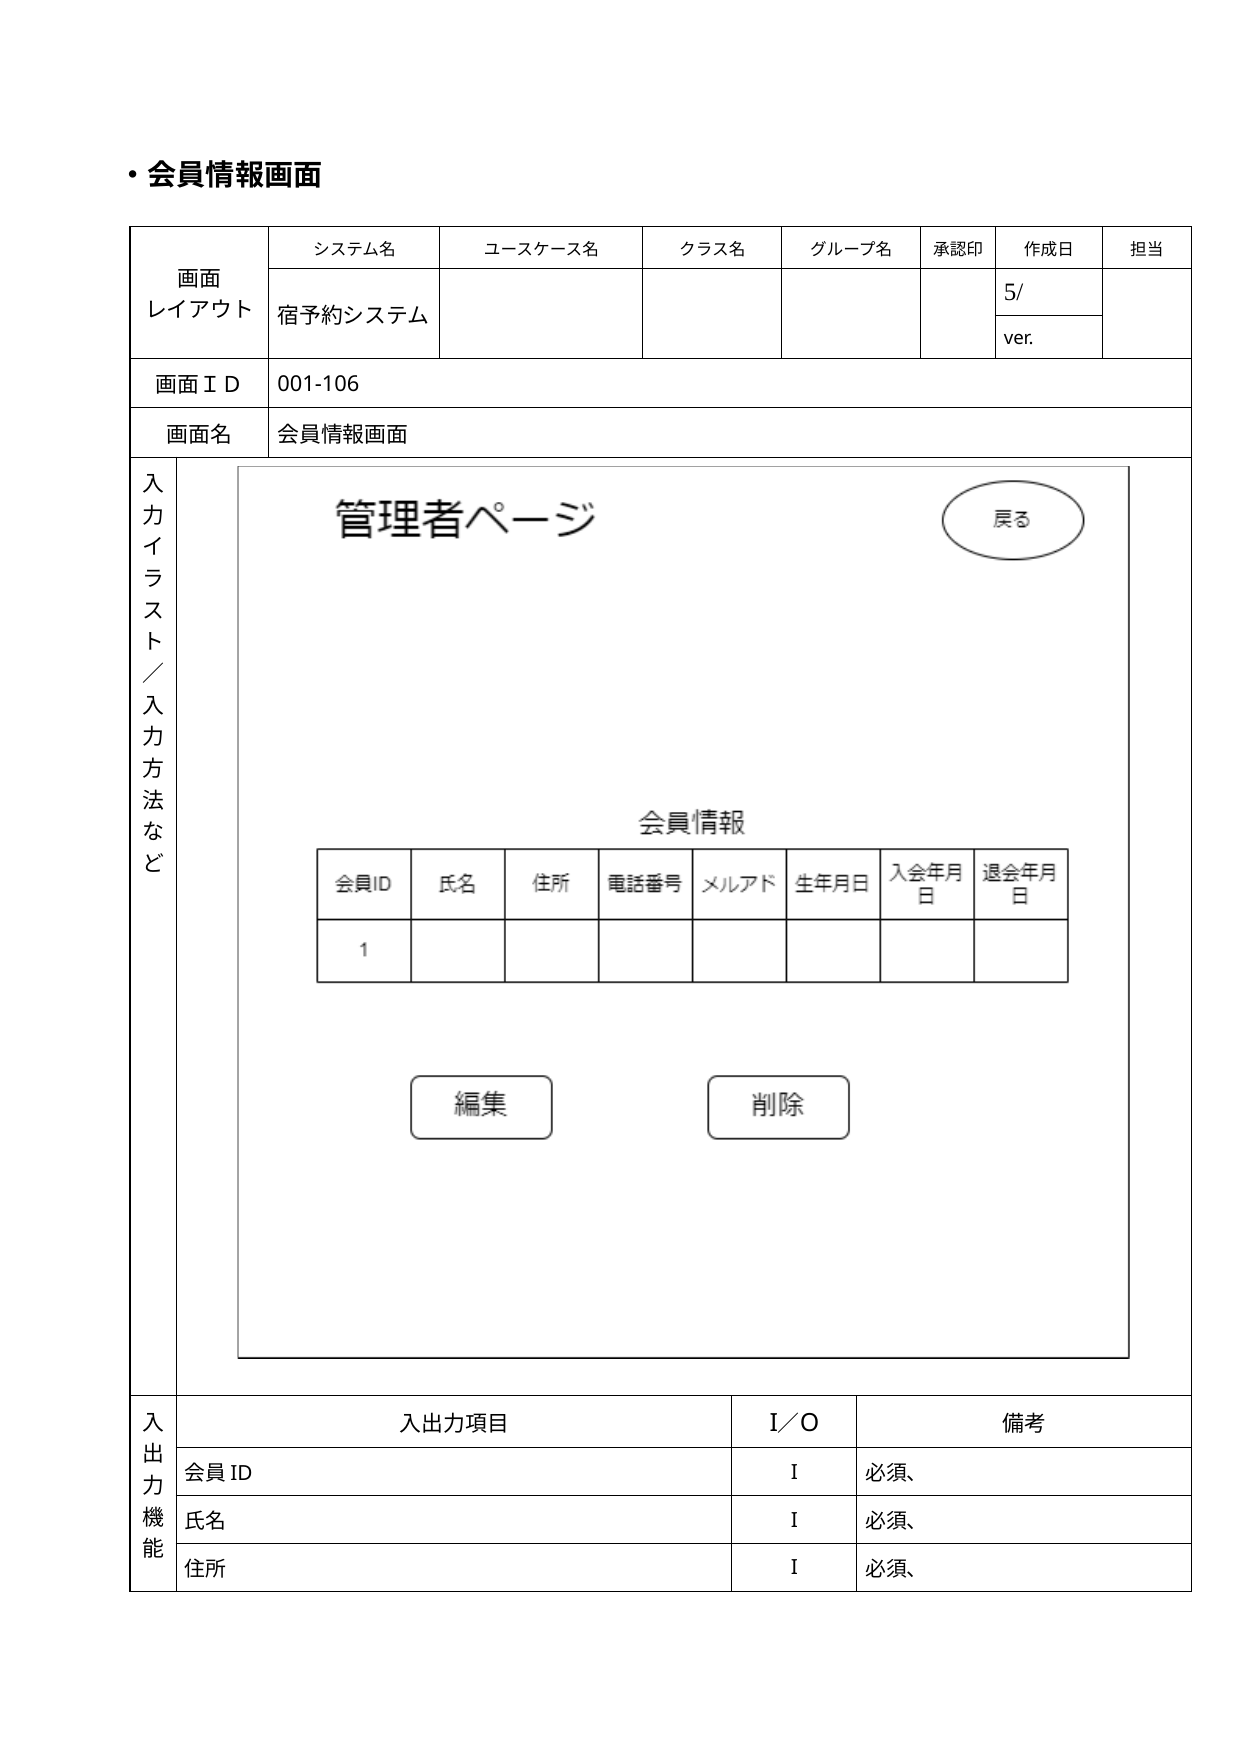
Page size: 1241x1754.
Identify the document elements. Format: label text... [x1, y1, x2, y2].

table_cell [440, 269, 642, 358]
table_cell [921, 269, 995, 358]
table_cell [177, 458, 1191, 1395]
table_cell 入出力機能 [131, 1396, 176, 1591]
table_cell 氏名 [177, 1496, 731, 1543]
table_cell 必須、 [857, 1448, 1191, 1495]
table_cell 会員情報画面 [269, 408, 1191, 457]
table_cell 会員ID [177, 1448, 731, 1495]
table_cell ver. [996, 316, 1102, 358]
table_cell 001-106 [269, 359, 1191, 407]
table_cell 住所 [177, 1544, 731, 1591]
table_cell [782, 269, 920, 358]
table_cell I／O [732, 1396, 856, 1447]
table_header システム名 [269, 227, 439, 268]
table_header 担当 [1103, 227, 1191, 268]
table_cell I [732, 1544, 856, 1591]
table_cell 入力イラスト／入力方法など [131, 458, 176, 1395]
table_cell 備考 [857, 1396, 1191, 1447]
table_header グループ名 [782, 227, 920, 268]
table_cell 画面ＩＤ [131, 359, 268, 407]
table_header クラス名 [643, 227, 781, 268]
picture [237, 466, 1130, 1359]
table_header 作成日 [996, 227, 1102, 268]
table_cell I [732, 1448, 856, 1495]
table_cell 必須、 [857, 1496, 1191, 1543]
table_cell I [732, 1496, 856, 1543]
table_header 承認印 [921, 227, 995, 268]
table_header ユースケース名 [440, 227, 642, 268]
text ・会員情報画面 [118, 151, 1122, 193]
table_cell 入出力項目 [177, 1396, 731, 1447]
table_cell 宿予約システム [269, 269, 439, 358]
table_cell [1103, 269, 1191, 358]
table_cell 画面名 [131, 408, 268, 457]
table_cell [643, 269, 781, 358]
table_cell 5/ [996, 269, 1102, 314]
table_cell 必須、 [857, 1544, 1191, 1591]
table_header 画面 レイアウト [131, 227, 268, 358]
